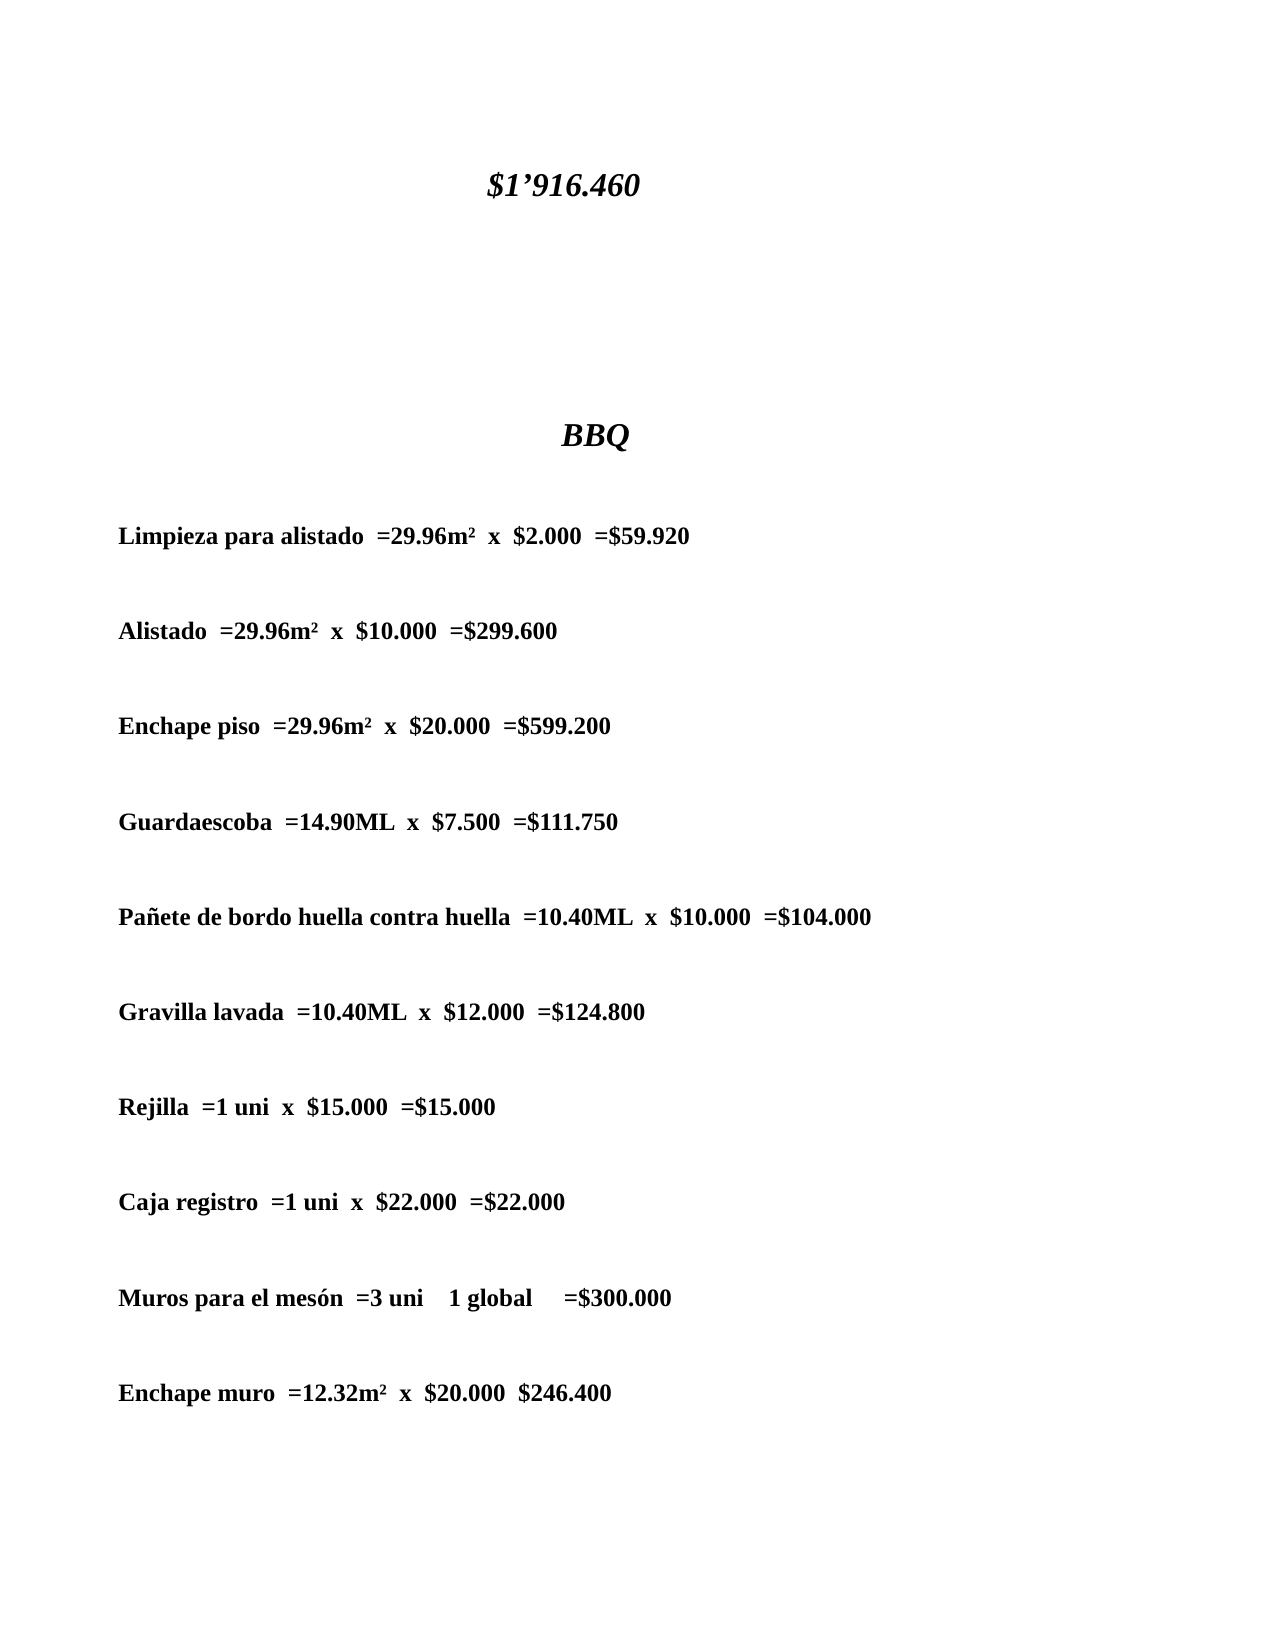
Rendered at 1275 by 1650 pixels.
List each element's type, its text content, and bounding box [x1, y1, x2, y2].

text Rejilla =1 uni x $15.000 =$15.000 [118, 1092, 1157, 1121]
text BBQ [118, 415, 1157, 453]
text Alistado =29.96m² x $10.000 =$299.600 [118, 616, 1157, 645]
text Enchape piso =29.96m² x $20.000 =$599.200 [118, 711, 1157, 740]
text Guardaescoba =14.90ML x $7.500 =$111.750 [118, 807, 1157, 835]
text Gravilla lavada =10.40ML x $12.000 =$124.800 [118, 997, 1157, 1026]
text Muros para el mesón =3 uni 1 global =$300.000 [118, 1283, 1157, 1311]
text Enchape muro =12.32m² x $20.000 $246.400 [118, 1378, 1157, 1407]
text $1’916.460 [118, 166, 1157, 204]
text Pañete de bordo huella contra huella =10.40ML x $10.000 =$104.000 [118, 902, 1157, 931]
text Caja registro =1 uni x $22.000 =$22.000 [118, 1187, 1157, 1216]
text Limpieza para alistado =29.96m² x $2.000 =$59.920 [118, 521, 1157, 550]
